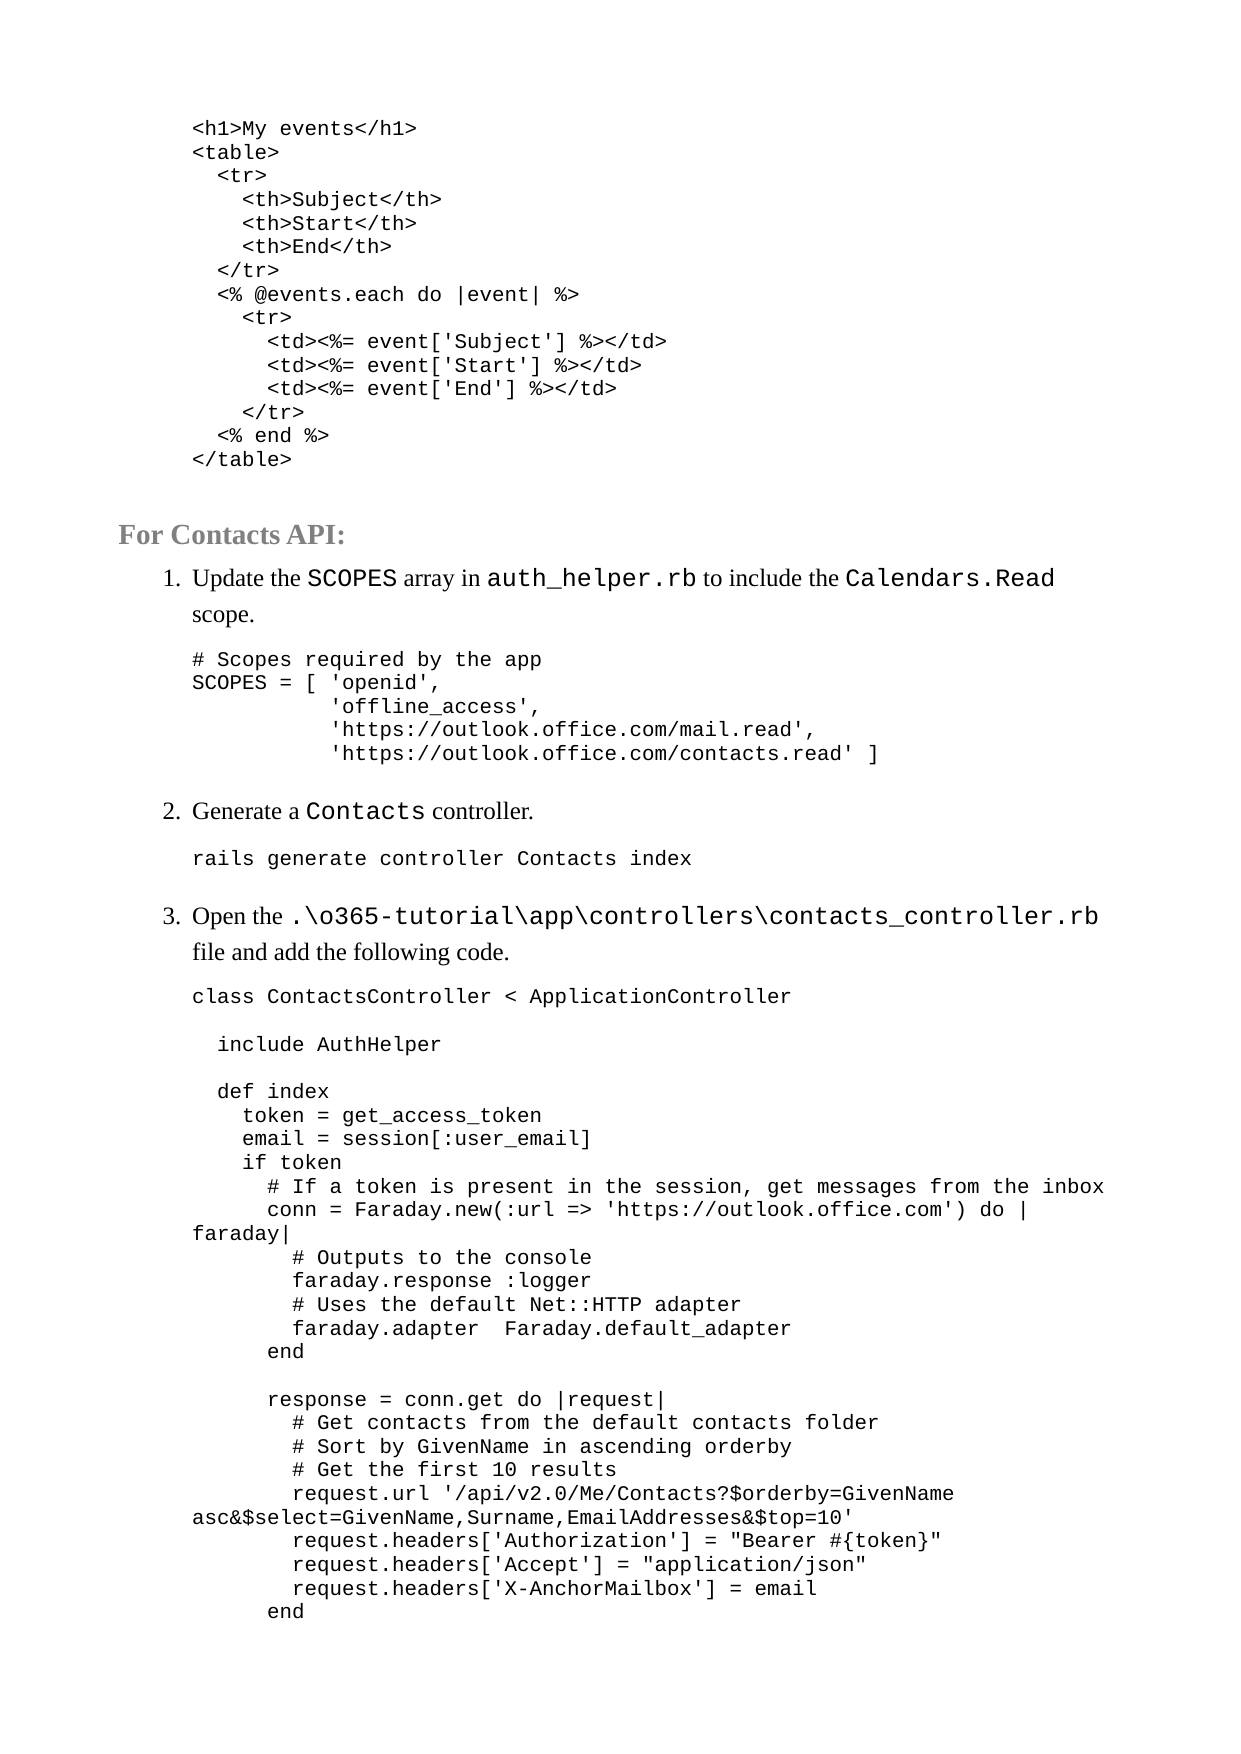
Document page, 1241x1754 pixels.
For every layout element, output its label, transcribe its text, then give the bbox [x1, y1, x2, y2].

list # Get contacts from the default contacts folder [162, 1412, 1122, 1436]
list </tr> [162, 260, 1122, 284]
list include AuthHelper [162, 1034, 1122, 1057]
list request.headers['Accept'] = "application/json" [162, 1554, 1122, 1578]
list # If a token is present in the session, get messages from the inbox [162, 1176, 1122, 1199]
list def index [162, 1081, 1122, 1105]
list <tr> [162, 165, 1122, 189]
list 'https://outlook.office.com/contacts.read' ] [162, 743, 1122, 767]
list rails generate controller Contacts index [162, 848, 1122, 871]
list SCOPES = [ 'openid', [162, 672, 1122, 696]
list <td><%= event['Subject'] %></td> [162, 331, 1122, 354]
list <% end %> [162, 426, 1122, 449]
list faraday.adapter Faraday.default_adapter [162, 1318, 1122, 1341]
list conn = Faraday.new(:url => 'https://outlook.office.com') do |faraday| [162, 1199, 1122, 1247]
list <td><%= event['Start'] %></td> [162, 354, 1122, 378]
list </table> [162, 449, 1122, 473]
list 'https://outlook.office.com/mail.read', [162, 719, 1122, 743]
subtitle For Contacts API: [118, 517, 1122, 550]
list Update the SCOPES array in auth_helper.rb to include the Calendars.Read scope. [162, 563, 1122, 628]
list if token [162, 1152, 1122, 1176]
list # Get the first 10 results [162, 1459, 1122, 1483]
list end [162, 1601, 1122, 1625]
list 'offline_access', [162, 696, 1122, 719]
list end [162, 1341, 1122, 1365]
list <th>End</th> [162, 236, 1122, 260]
list class ContactsController < ApplicationController [162, 987, 1122, 1010]
list <th>Subject</th> [162, 189, 1122, 213]
list request.headers['X-AnchorMailbox'] = email [162, 1578, 1122, 1601]
list Generate a Contacts controller. [162, 796, 1122, 827]
list # Outputs to the console [162, 1247, 1122, 1270]
list Open the .\o365-tutorial\app\controllers\contacts_controller.rb file and add the following code. [162, 901, 1122, 966]
list <th>Start</th> [162, 213, 1122, 236]
list # Sort by GivenName in ascending orderby [162, 1436, 1122, 1459]
list # Uses the default Net::HTTP adapter [162, 1294, 1122, 1318]
list <h1>My events</h1> [162, 118, 1122, 142]
list token = get_access_token [162, 1105, 1122, 1128]
list faraday.response :logger [162, 1270, 1122, 1294]
list <table> [162, 142, 1122, 165]
list <td><%= event['End'] %></td> [162, 378, 1122, 402]
list request.headers['Authorization'] = "Bearer #{token}" [162, 1530, 1122, 1554]
list response = conn.get do |request| [162, 1388, 1122, 1412]
list request.url '/api/v2.0/Me/Contacts?$orderby=GivenName asc&$select=GivenName,Surname,EmailAddresses&$top=10' [162, 1483, 1122, 1530]
list # Scopes required by the app [162, 648, 1122, 672]
list <% @events.each do |event| %> [162, 284, 1122, 307]
list email = session[:user_email] [162, 1128, 1122, 1152]
list <tr> [162, 307, 1122, 331]
list </tr> [162, 402, 1122, 426]
